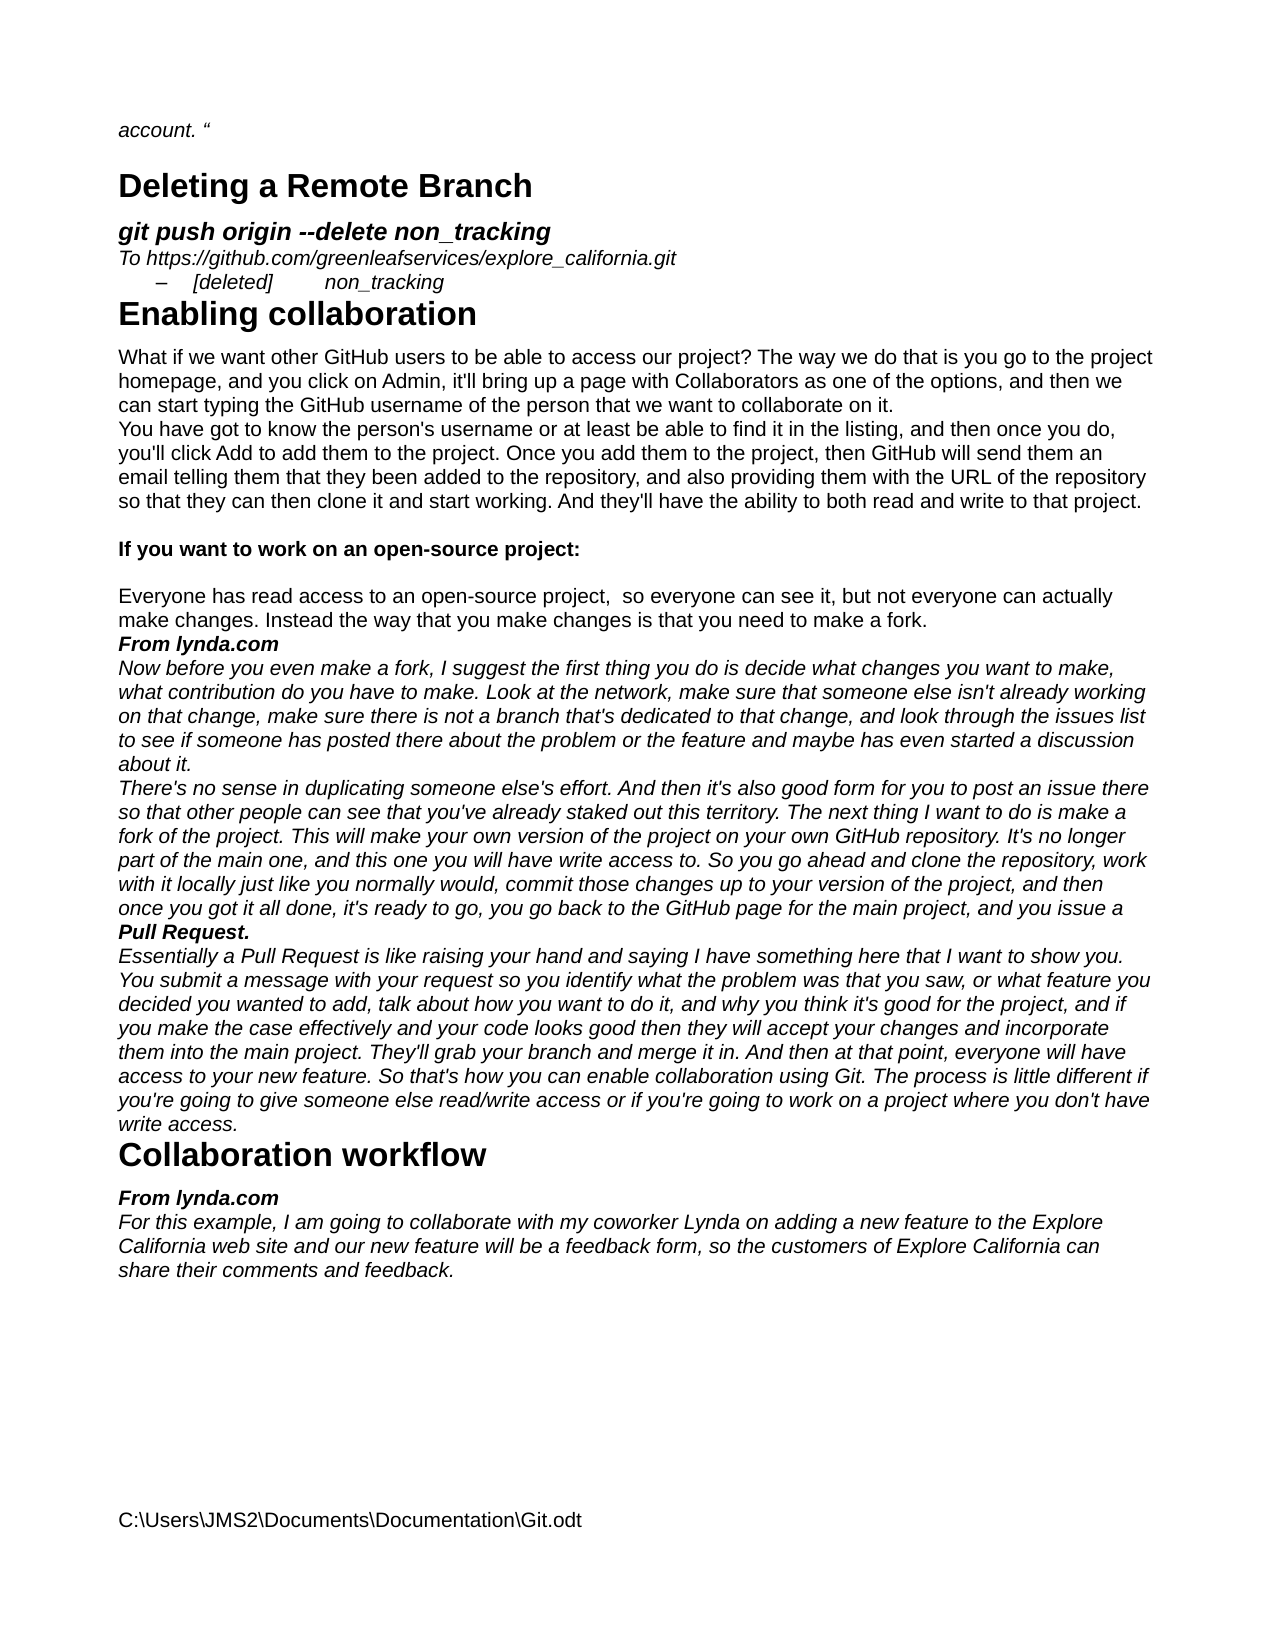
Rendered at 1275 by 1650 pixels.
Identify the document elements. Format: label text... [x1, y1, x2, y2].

text For this example, I am going to collaborate with my coworker Lynda on adding a new feature to the Explore California web site and our new feature will be a feedback form, so the customers of Explore California can share their comments and feedback. [118, 1210, 1157, 1282]
text There's no sense in duplicating someone else's effort. And then it's also good form for you to post an issue there so that other people can see that you've already staked out this territory. The next thing I want to do is make a fork of the project. This will make your own version of the project on your own GitHub repository. It's no longer part of the main one, and this one you will have write access to. So you go ahead and clone the repository, work with it locally just like you normally would, commit those changes up to your version of the project, and then once you got it all done, it's ready to go, you go back to the GitHub page for the main project, and you issue a Pull Request. [118, 776, 1157, 944]
list [deleted] non_tracking [156, 270, 1157, 294]
text Everyone has read access to an open-source project, so everyone can see it, but not everyone can actually make changes. Instead the way that you make changes is that you need to make a fork. [118, 584, 1157, 632]
text From lynda.com [118, 1186, 1157, 1210]
text You have got to know the person's username or at least be able to find it in the listing, and then once you do, you'll click Add to add them to the project. Once you add them to the project, then GitHub will send them an email telling them that they been added to the repository, and also providing them with the URL of the repository so that they can then clone it and start working. And they'll have the ability to both read and write to that project. [118, 417, 1157, 512]
text account. “ [118, 118, 1157, 142]
text git push origin --delete non_tracking [118, 217, 1157, 246]
text From lynda.com [118, 632, 1157, 656]
text To https://github.com/greenleafservices/explore_california.git [118, 246, 1157, 270]
text Essentially a Pull Request is like raising your hand and saying I have something here that I want to show you. You submit a message with your request so you identify what the problem was that you saw, or what feature you decided you wanted to add, talk about how you want to do it, and why you think it's good for the project, and if you make the case effectively and your code looks good then they will accept your changes and incorporate them into the main project. They'll grab your branch and merge it in. And then at that point, everyone will have access to your new feature. So that's how you can enable collaboration using Git. The process is little different if you're going to give someone else read/write access or if you're going to work on a project where you don't have write access. [118, 944, 1157, 1135]
subtitle Deleting a Remote Branch [118, 166, 1157, 204]
text What if we want other GitHub users to be able to access our project? The way we do that is you go to the project homepage, and you click on Admin, it'll bring up a page with Collaborators as one of the options, and then we can start typing the GitHub username of the person that we want to collaborate on it. [118, 345, 1157, 417]
subtitle Enabling collaboration [118, 294, 1157, 332]
subtitle Collaboration workflow [118, 1135, 1157, 1174]
text Now before you even make a fork, I suggest the first thing you do is decide what changes you want to make, what contribution do you have to make. Look at the network, make sure that someone else isn't already working on that change, make sure there is not a branch that's dedicated to that change, and look through the issues list to see if someone has posted there about the problem or the feature and maybe has even started a discussion about it. [118, 656, 1157, 776]
text If you want to work on an open-source project: [118, 536, 1157, 560]
